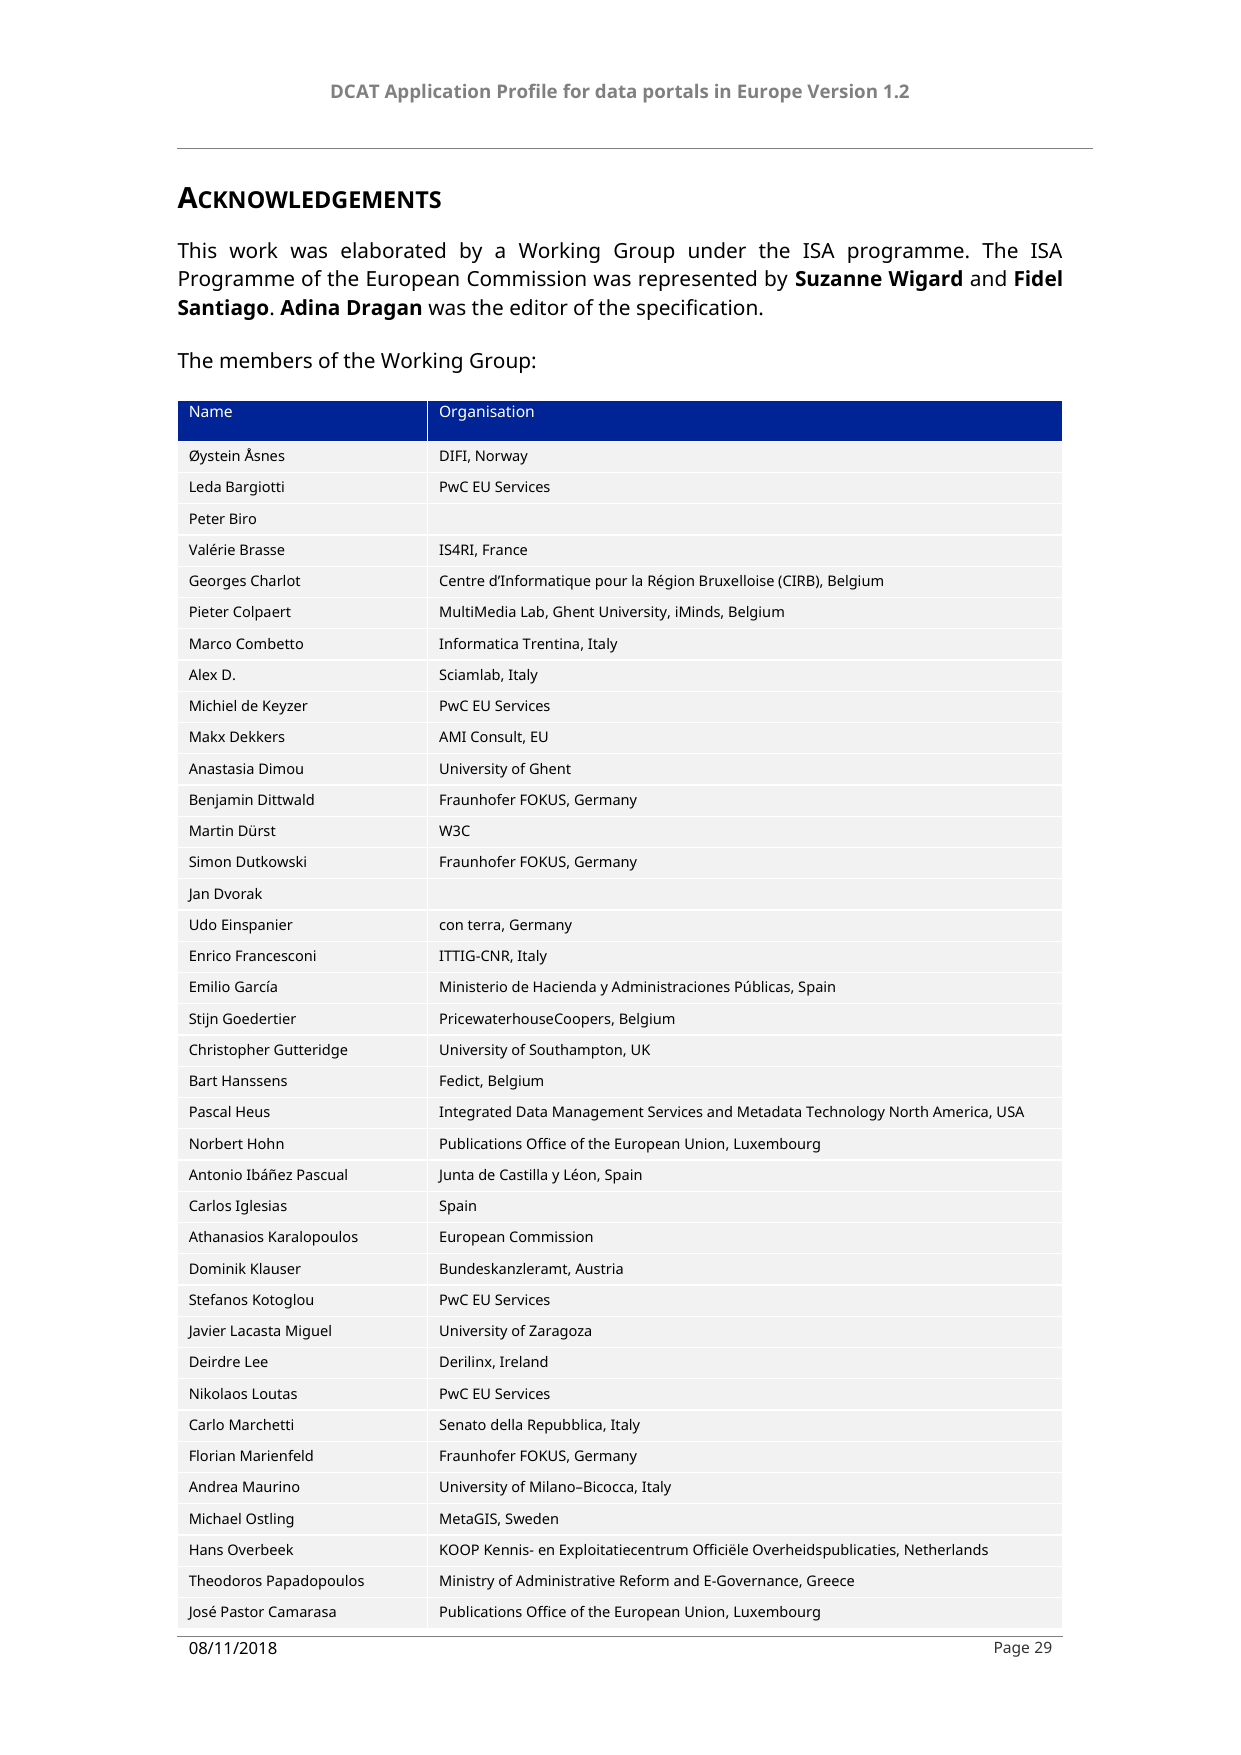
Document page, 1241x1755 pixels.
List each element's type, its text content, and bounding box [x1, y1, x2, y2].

table_cell Junta de Castilla y Léon, Spain [428, 1161, 1062, 1191]
table_cell University of Zaragoza [428, 1317, 1062, 1347]
table_cell Dominik Klauser [178, 1254, 427, 1284]
table_cell MetaGIS, Sweden [428, 1504, 1062, 1534]
table_cell PwC EU Services [428, 1286, 1062, 1316]
table_cell Øystein Åsnes [178, 442, 427, 472]
table_cell Emilio García [178, 973, 427, 1003]
table_cell Hans Overbeek [178, 1536, 427, 1566]
table_cell Carlo Marchetti [178, 1411, 427, 1441]
table_header Organisation [428, 401, 1062, 441]
table_cell Leda Bargiotti [178, 473, 427, 503]
table_cell Bart Hanssens [178, 1067, 427, 1097]
table_cell Centre d’Informatique pour la Région Bruxelloise (CIRB), Belgium [428, 567, 1062, 597]
table_cell Makx Dekkers [178, 723, 427, 753]
table_cell Carlos Iglesias [178, 1192, 427, 1222]
table_cell Deirdre Lee [178, 1348, 427, 1378]
table_cell Senato della Repubblica, Italy [428, 1411, 1062, 1441]
table_cell University of Ghent [428, 754, 1062, 784]
table_cell [428, 504, 1062, 534]
table_cell Georges Charlot [178, 567, 427, 597]
table_cell Nikolaos Loutas [178, 1379, 427, 1409]
table_cell Informatica Trentina, Italy [428, 629, 1062, 659]
table_cell Christopher Gutteridge [178, 1036, 427, 1066]
table_cell KOOP Kennis- en Exploitatiecentrum Officiële Overheidspublicaties, Netherlands [428, 1536, 1062, 1566]
table_cell Florian Marienfeld [178, 1442, 427, 1472]
table_cell Fraunhofer FOKUS, Germany [428, 1442, 1062, 1472]
table_cell Peter Biro [178, 504, 427, 534]
table_header Name [178, 401, 427, 441]
table_cell AMI Consult, EU [428, 723, 1062, 753]
table_cell Fedict, Belgium [428, 1067, 1062, 1097]
table_cell Simon Dutkowski [178, 848, 427, 878]
table_cell Pieter Colpaert [178, 598, 427, 628]
table_cell PwC EU Services [428, 692, 1062, 722]
table_cell Theodoros Papadopoulos [178, 1567, 427, 1597]
table_cell Publications Office of the European Union, Luxembourg [428, 1598, 1062, 1628]
table_cell University of Southampton, UK [428, 1036, 1062, 1066]
table_cell MultiMedia Lab, Ghent University, iMinds, Belgium [428, 598, 1062, 628]
table_cell DIFI, Norway [428, 442, 1062, 472]
table_cell IS4RI, France [428, 536, 1062, 566]
table_cell Integrated Data Management Services and Metadata Technology North America, USA [428, 1098, 1062, 1128]
table_cell Marco Combetto [178, 629, 427, 659]
table_cell Javier Lacasta Miguel [178, 1317, 427, 1347]
table_cell Derilinx, Ireland [428, 1348, 1062, 1378]
table_cell José Pastor Camarasa [178, 1598, 427, 1628]
table_cell Bundeskanzleramt, Austria [428, 1254, 1062, 1284]
table_cell Alex D. [178, 661, 427, 691]
table_cell Spain [428, 1192, 1062, 1222]
table_cell Fraunhofer FOKUS, Germany [428, 786, 1062, 816]
text The members of the Working Group: [177, 346, 1063, 375]
table_cell Ministerio de Hacienda y Administraciones Públicas, Spain [428, 973, 1062, 1003]
table_cell con terra, Germany [428, 911, 1062, 941]
table_cell Stefanos Kotoglou [178, 1286, 427, 1316]
text This work was elaborated by a Working Group under the ISA programme. The ISA Programme of the European Commission was represented by Suzanne Wigard and Fidel Santiago. Adina Dragan was the editor of the specification. [177, 236, 1063, 321]
table_cell PwC EU Services [428, 473, 1062, 503]
table_cell European Commission [428, 1223, 1062, 1253]
table_cell University of Milano–Bicocca, Italy [428, 1473, 1062, 1503]
table_cell Pascal Heus [178, 1098, 427, 1128]
table_cell Martin Dürst [178, 817, 427, 847]
table_cell Publications Office of the European Union, Luxembourg [428, 1129, 1062, 1159]
table_cell Benjamin Dittwald [178, 786, 427, 816]
table_cell Jan Dvorak [178, 879, 427, 909]
table_cell W3C [428, 817, 1062, 847]
table_cell Andrea Maurino [178, 1473, 427, 1503]
table_cell Enrico Francesconi [178, 942, 427, 972]
table_cell Anastasia Dimou [178, 754, 427, 784]
table_cell Michiel de Keyzer [178, 692, 427, 722]
table_cell Michael Ostling [178, 1504, 427, 1534]
table_cell Athanasios Karalopoulos [178, 1223, 427, 1253]
table_cell Valérie Brasse [178, 536, 427, 566]
table_cell Fraunhofer FOKUS, Germany [428, 848, 1062, 878]
table_cell Antonio Ibáñez Pascual [178, 1161, 427, 1191]
table_cell [428, 879, 1062, 909]
subtitle Acknowledgements [177, 178, 1063, 217]
table_cell ITTIG-CNR, Italy [428, 942, 1062, 972]
table_cell Norbert Hohn [178, 1129, 427, 1159]
table_cell PricewaterhouseCoopers, Belgium [428, 1004, 1062, 1034]
table_cell Sciamlab, Italy [428, 661, 1062, 691]
table_cell Udo Einspanier [178, 911, 427, 941]
table_cell Stijn Goedertier [178, 1004, 427, 1034]
table_cell Ministry of Administrative Reform and E-Governance, Greece [428, 1567, 1062, 1597]
table_cell PwC EU Services [428, 1379, 1062, 1409]
